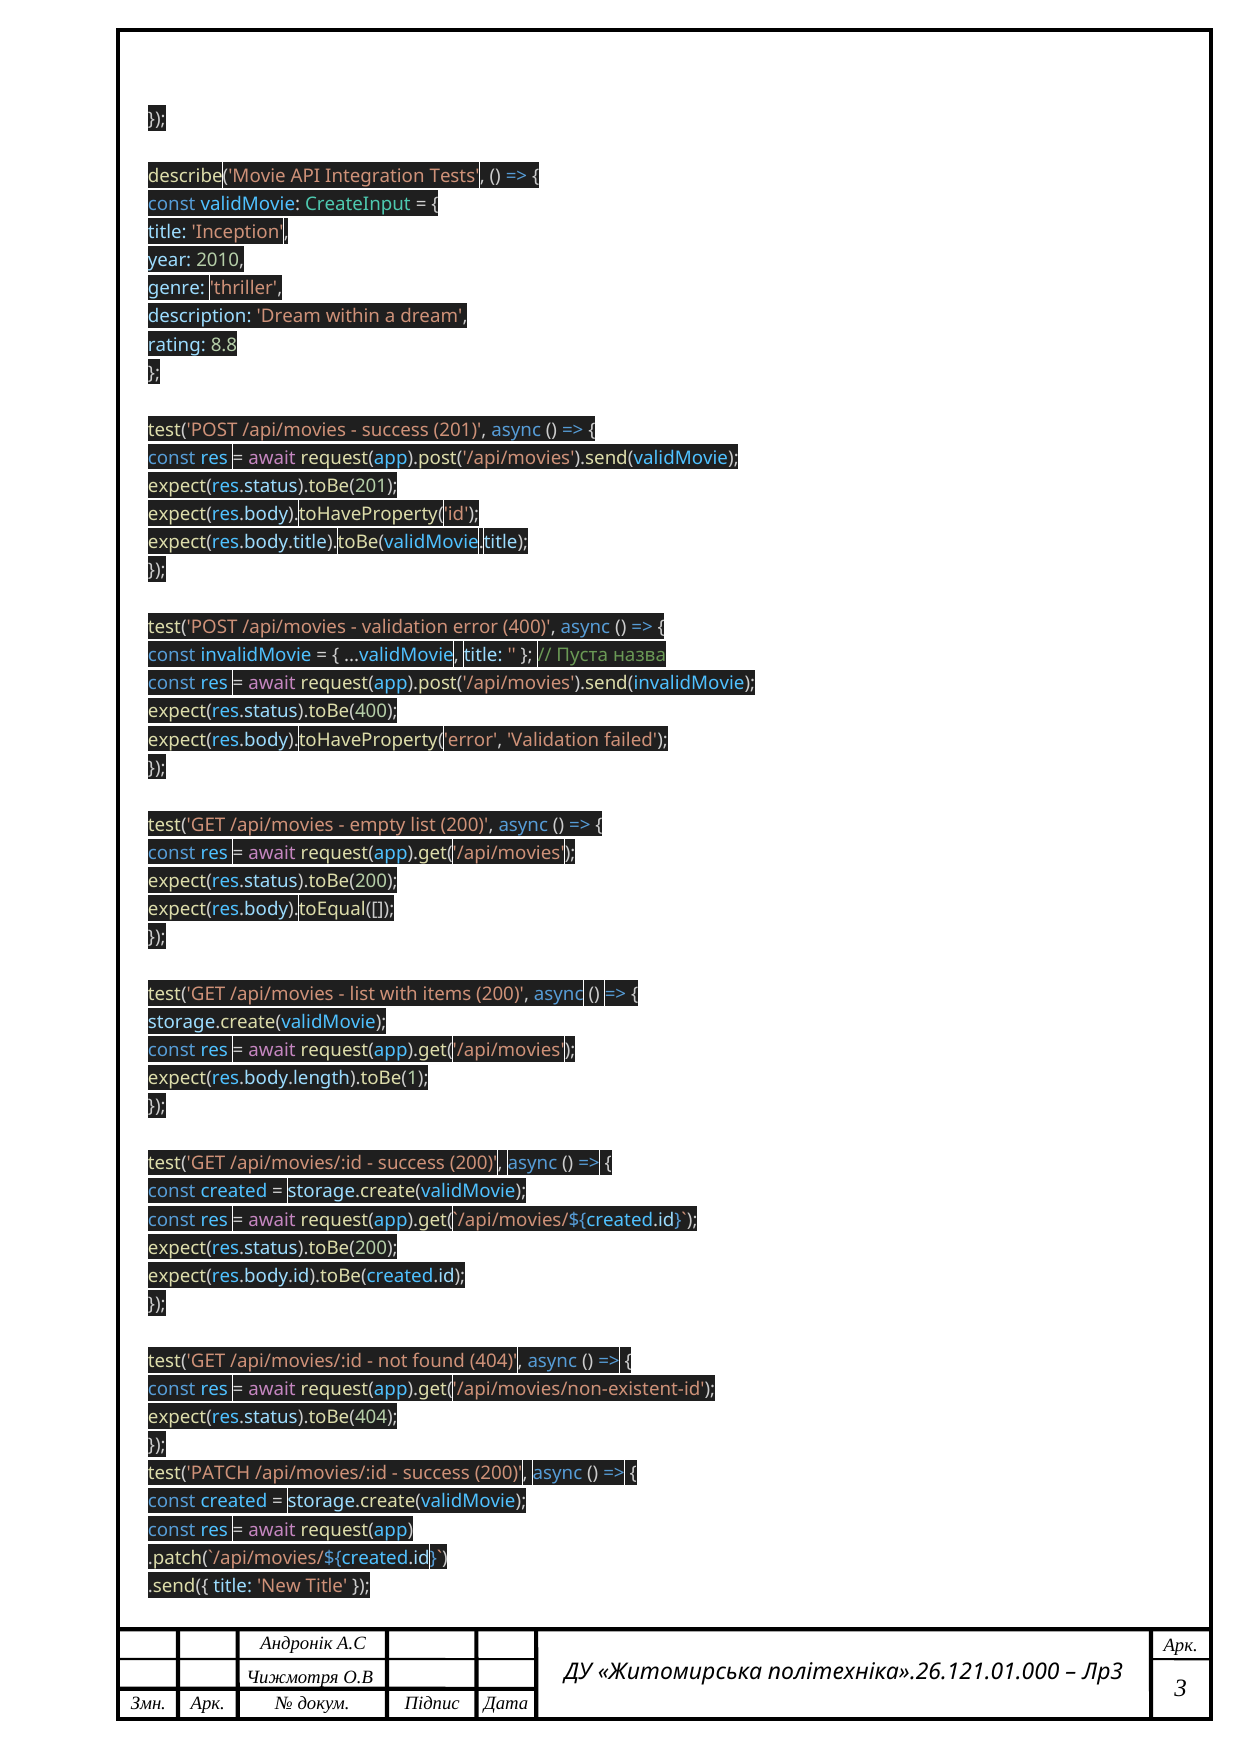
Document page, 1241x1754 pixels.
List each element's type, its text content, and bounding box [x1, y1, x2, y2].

text test('GET /api/movies - empty list (200)', async () => { [148, 808, 1181, 836]
text expect(res.body).toEqual([]); [148, 893, 1181, 921]
text expect(res.status).toBe(200); [148, 864, 1181, 893]
text rating: 8.8 [148, 328, 1181, 356]
text title: 'Inception', [148, 216, 1181, 244]
text description: 'Dream within a dream', [148, 300, 1181, 328]
text .send({ title: 'New Title' }); [148, 1569, 1181, 1598]
text expect(res.status).toBe(200); [148, 1231, 1181, 1259]
text expect(res.body.length).toBe(1); [148, 1062, 1181, 1090]
text const res = await request(app).get('/api/movies'); [148, 836, 1181, 864]
text test('GET /api/movies - list with items (200)', async () => { [148, 978, 1181, 1006]
text }); [148, 1288, 1181, 1316]
text const invalidMovie = { ...validMovie, title: '' }; // Пуста назва [148, 639, 1181, 667]
text test('POST /api/movies - validation error (400)', async () => { [148, 611, 1181, 639]
text test('GET /api/movies/:id - not found (404)', async () => { [148, 1344, 1181, 1373]
text const res = await request(app).get('/api/movies/non-existent-id'); [148, 1373, 1181, 1401]
text expect(res.body.id).toBe(created.id); [148, 1259, 1181, 1288]
text storage.create(validMovie); [148, 1006, 1181, 1034]
text }); [148, 921, 1181, 949]
text test('PATCH /api/movies/:id - success (200)', async () => { [148, 1457, 1181, 1485]
text }); [148, 751, 1181, 779]
text }); [148, 1429, 1181, 1457]
text .patch(`/api/movies/${created.id}`) [148, 1541, 1181, 1569]
text const res = await request(app).get('/api/movies'); [148, 1034, 1181, 1062]
text const res = await request(app) [148, 1513, 1181, 1541]
text year: 2010, [148, 244, 1181, 272]
text const res = await request(app).get(`/api/movies/${created.id}`); [148, 1203, 1181, 1231]
text const created = storage.create(validMovie); [148, 1485, 1181, 1513]
text const res = await request(app).post('/api/movies').send(validMovie); [148, 441, 1181, 469]
text test('POST /api/movies - success (201)', async () => { [148, 413, 1181, 441]
text const created = storage.create(validMovie); [148, 1175, 1181, 1203]
text test('GET /api/movies/:id - success (200)', async () => { [148, 1147, 1181, 1175]
text expect(res.status).toBe(404); [148, 1401, 1181, 1429]
text }); [148, 1090, 1181, 1118]
text expect(res.status).toBe(201); [148, 469, 1181, 498]
text expect(res.body).toHaveProperty('id'); [148, 498, 1181, 526]
text const validMovie: CreateInput = { [148, 188, 1181, 216]
text expect(res.body.title).toBe(validMovie.title); [148, 526, 1181, 554]
text expect(res.status).toBe(400); [148, 695, 1181, 723]
text }); [148, 103, 1181, 131]
text }; [148, 356, 1181, 384]
text const res = await request(app).post('/api/movies').send(invalidMovie); [148, 667, 1181, 695]
text describe('Movie API Integration Tests', () => { [148, 159, 1181, 188]
text genre: 'thriller', [148, 272, 1181, 300]
text expect(res.body).toHaveProperty('error', 'Validation failed'); [148, 723, 1181, 751]
text }); [148, 554, 1181, 582]
